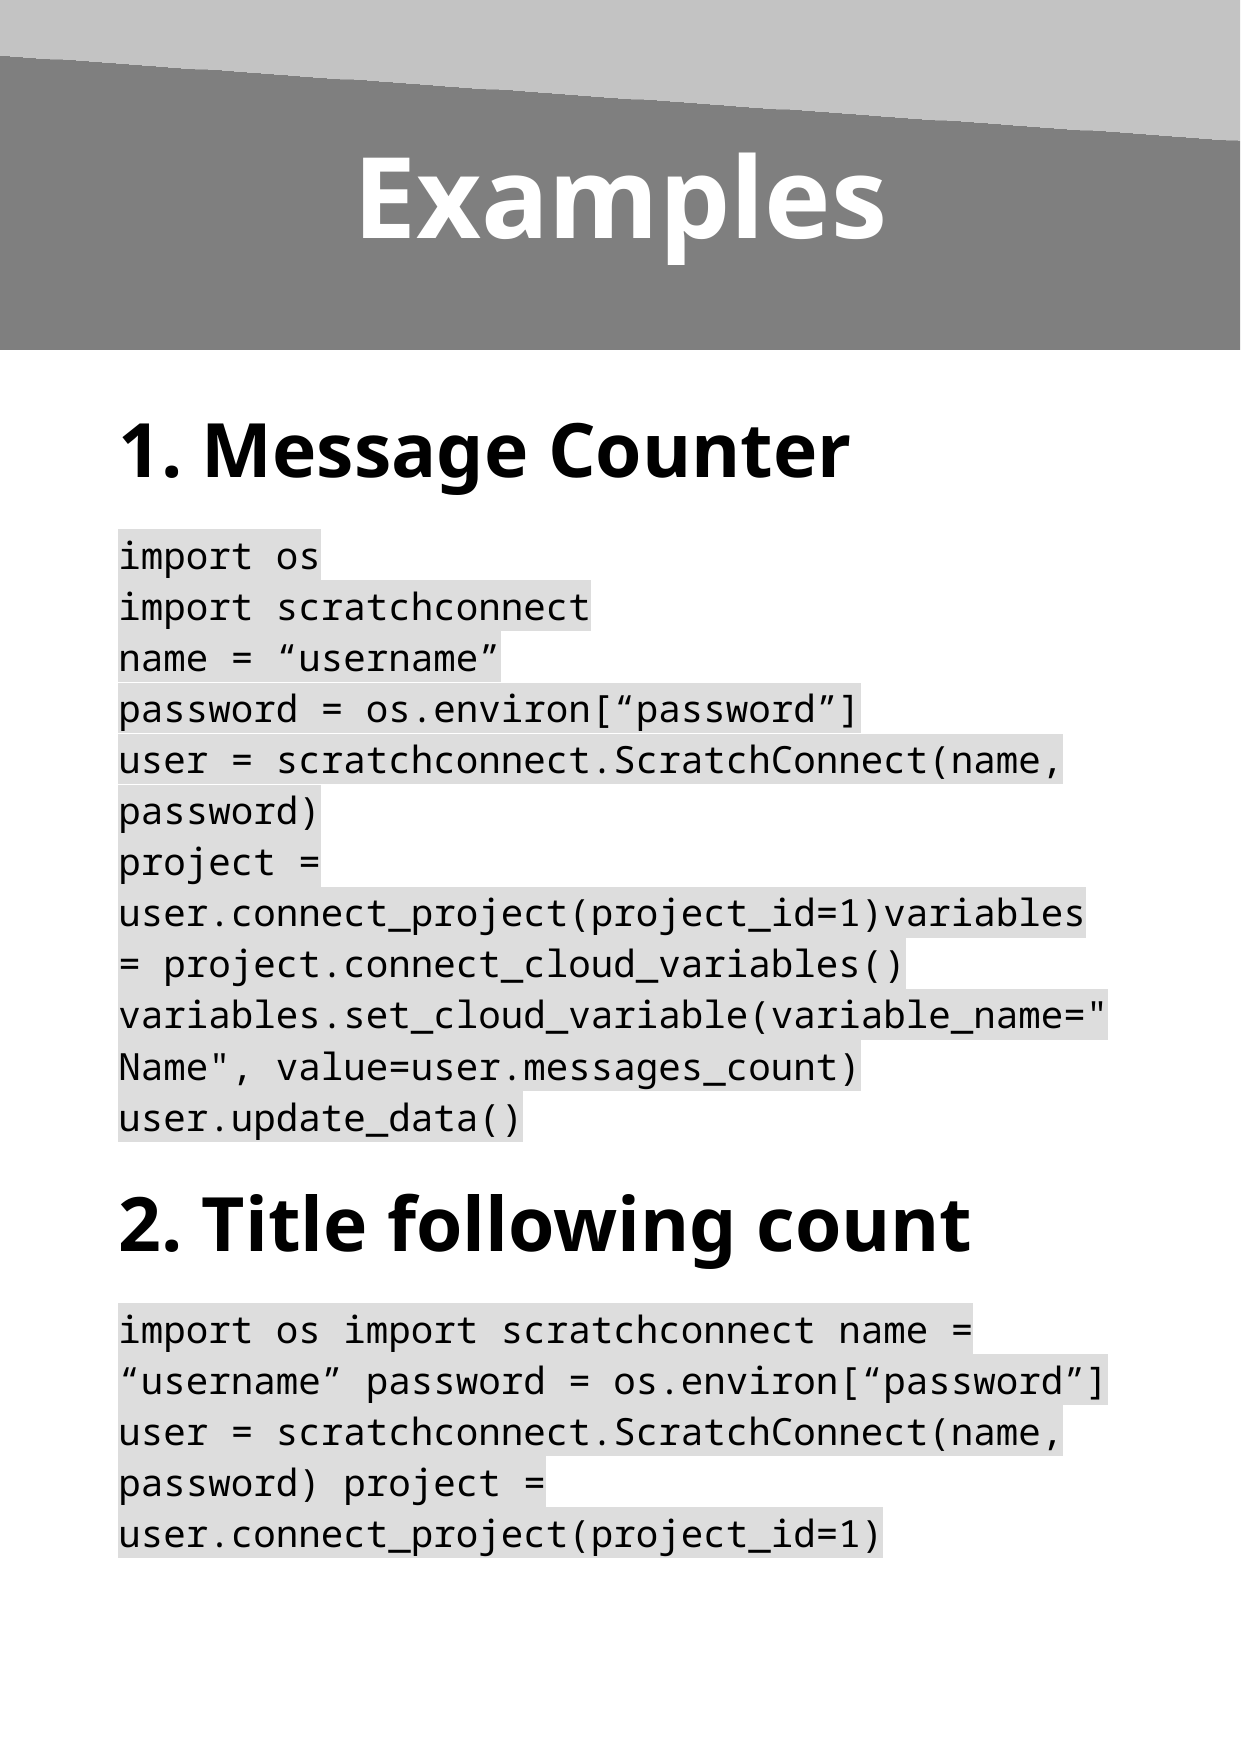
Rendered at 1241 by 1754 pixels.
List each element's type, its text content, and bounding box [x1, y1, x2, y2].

text import os import scratchconnect name = “username” password = os.environ[“password”] user = scratchconnect.ScratchConnect(name, password) project = user.connect_project(project_id=1)variables = project.connect_cloud_variables() variables.set_cloud_variable(variable_name="Name", value=user.messages_count) user.update_data() [118, 529, 1122, 1142]
text 2. Title following count [118, 1171, 1122, 1273]
text 1. Message Counter [118, 398, 1122, 500]
text import os import scratchconnect name = “username” password = os.environ[“password”] user = scratchconnect.ScratchConnect(name, password) project = user.connect_project(project_id=1) [118, 1303, 1122, 1558]
